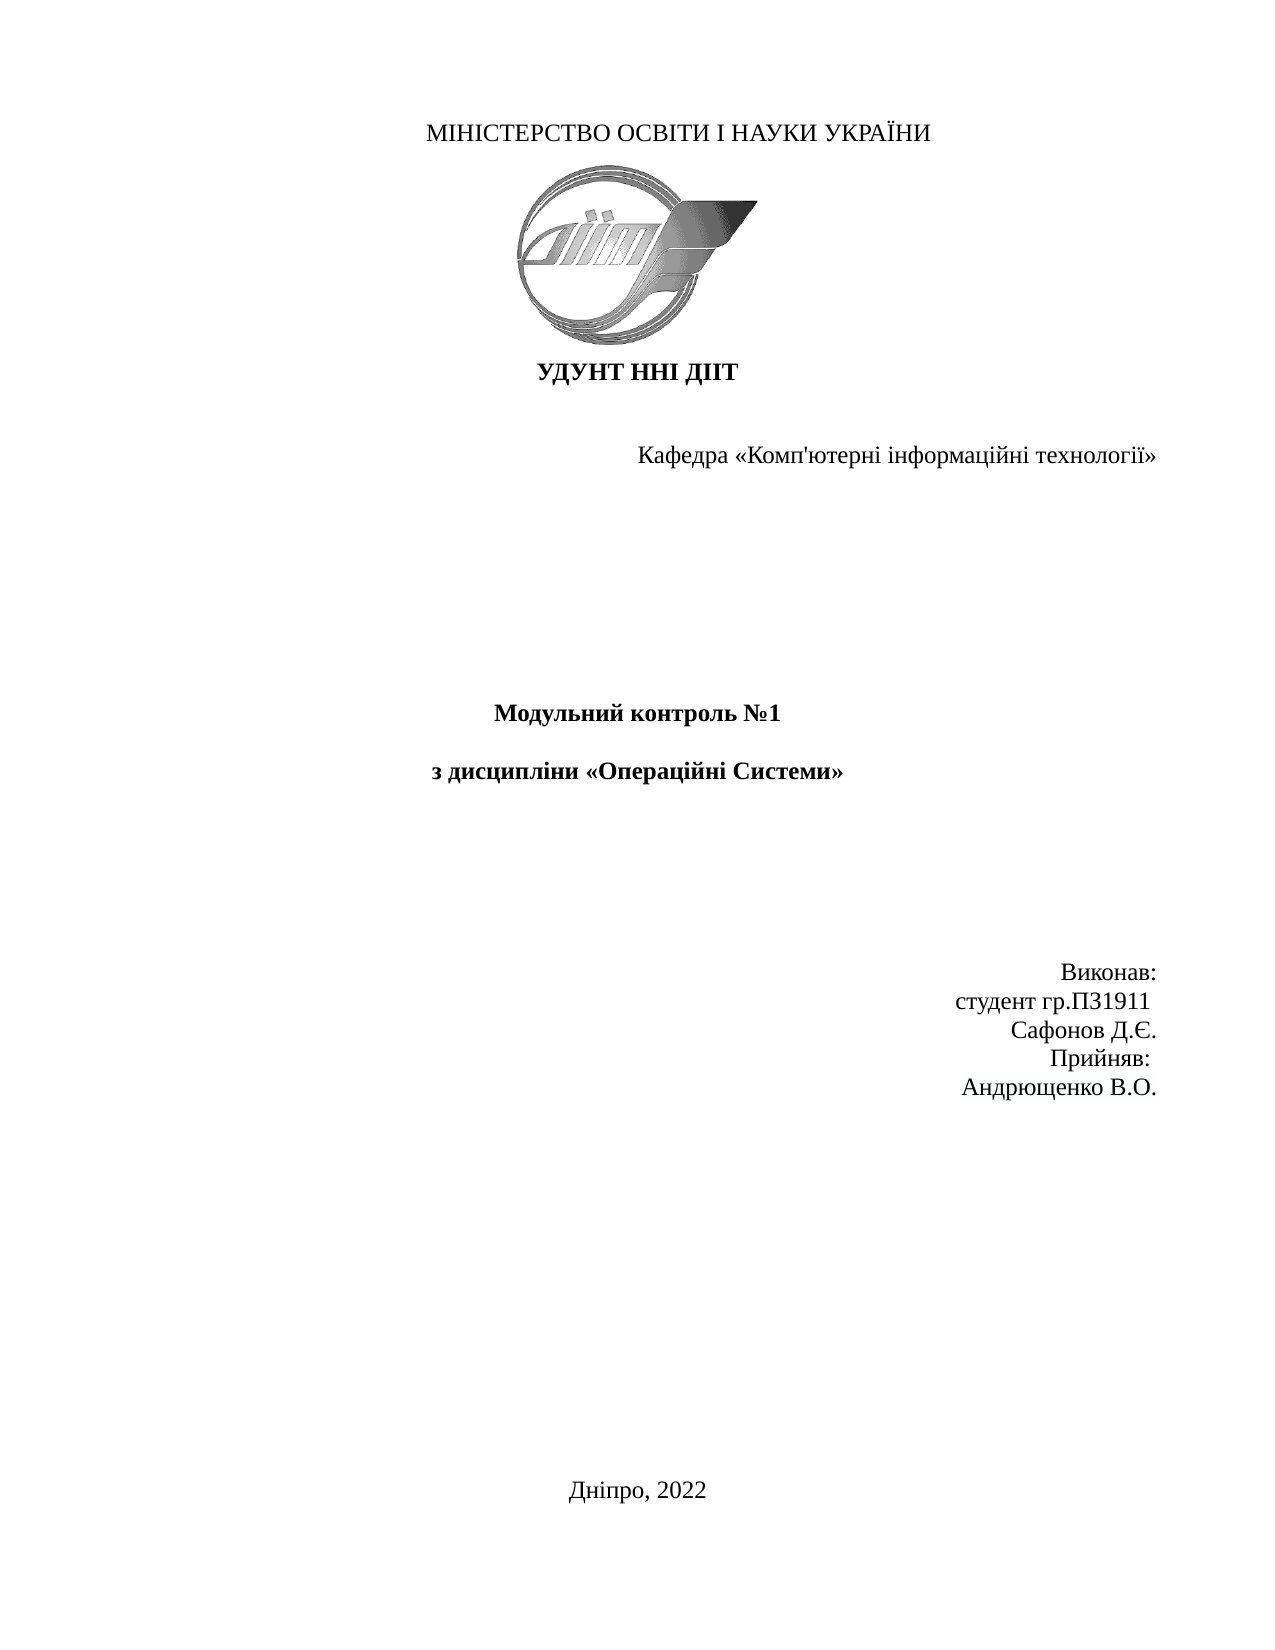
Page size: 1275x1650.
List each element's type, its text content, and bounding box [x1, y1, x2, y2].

text Кафедра «Комп'ютерні інформаційні технології» [118, 440, 1157, 468]
text Сафонов Д.Є. [709, 1015, 1157, 1043]
text студент гр.ПЗ1911 [709, 986, 1157, 1015]
text Модульний контроль №1 [118, 698, 1157, 727]
text МІНІСТЕРСТВО ОСВІТИ І НАУКИ УКРАЇНИ [155, 118, 1157, 147]
text Андрющенко В.О. [709, 1072, 1157, 1101]
text Виконав: [118, 957, 1157, 986]
text Прийняв: [709, 1043, 1157, 1072]
text з дисципліни «Операційні Системи» [118, 727, 1157, 785]
text УДУНТ ННІ ДІІТ [118, 357, 1157, 386]
text Дніпро, 2022 [118, 1475, 1157, 1503]
